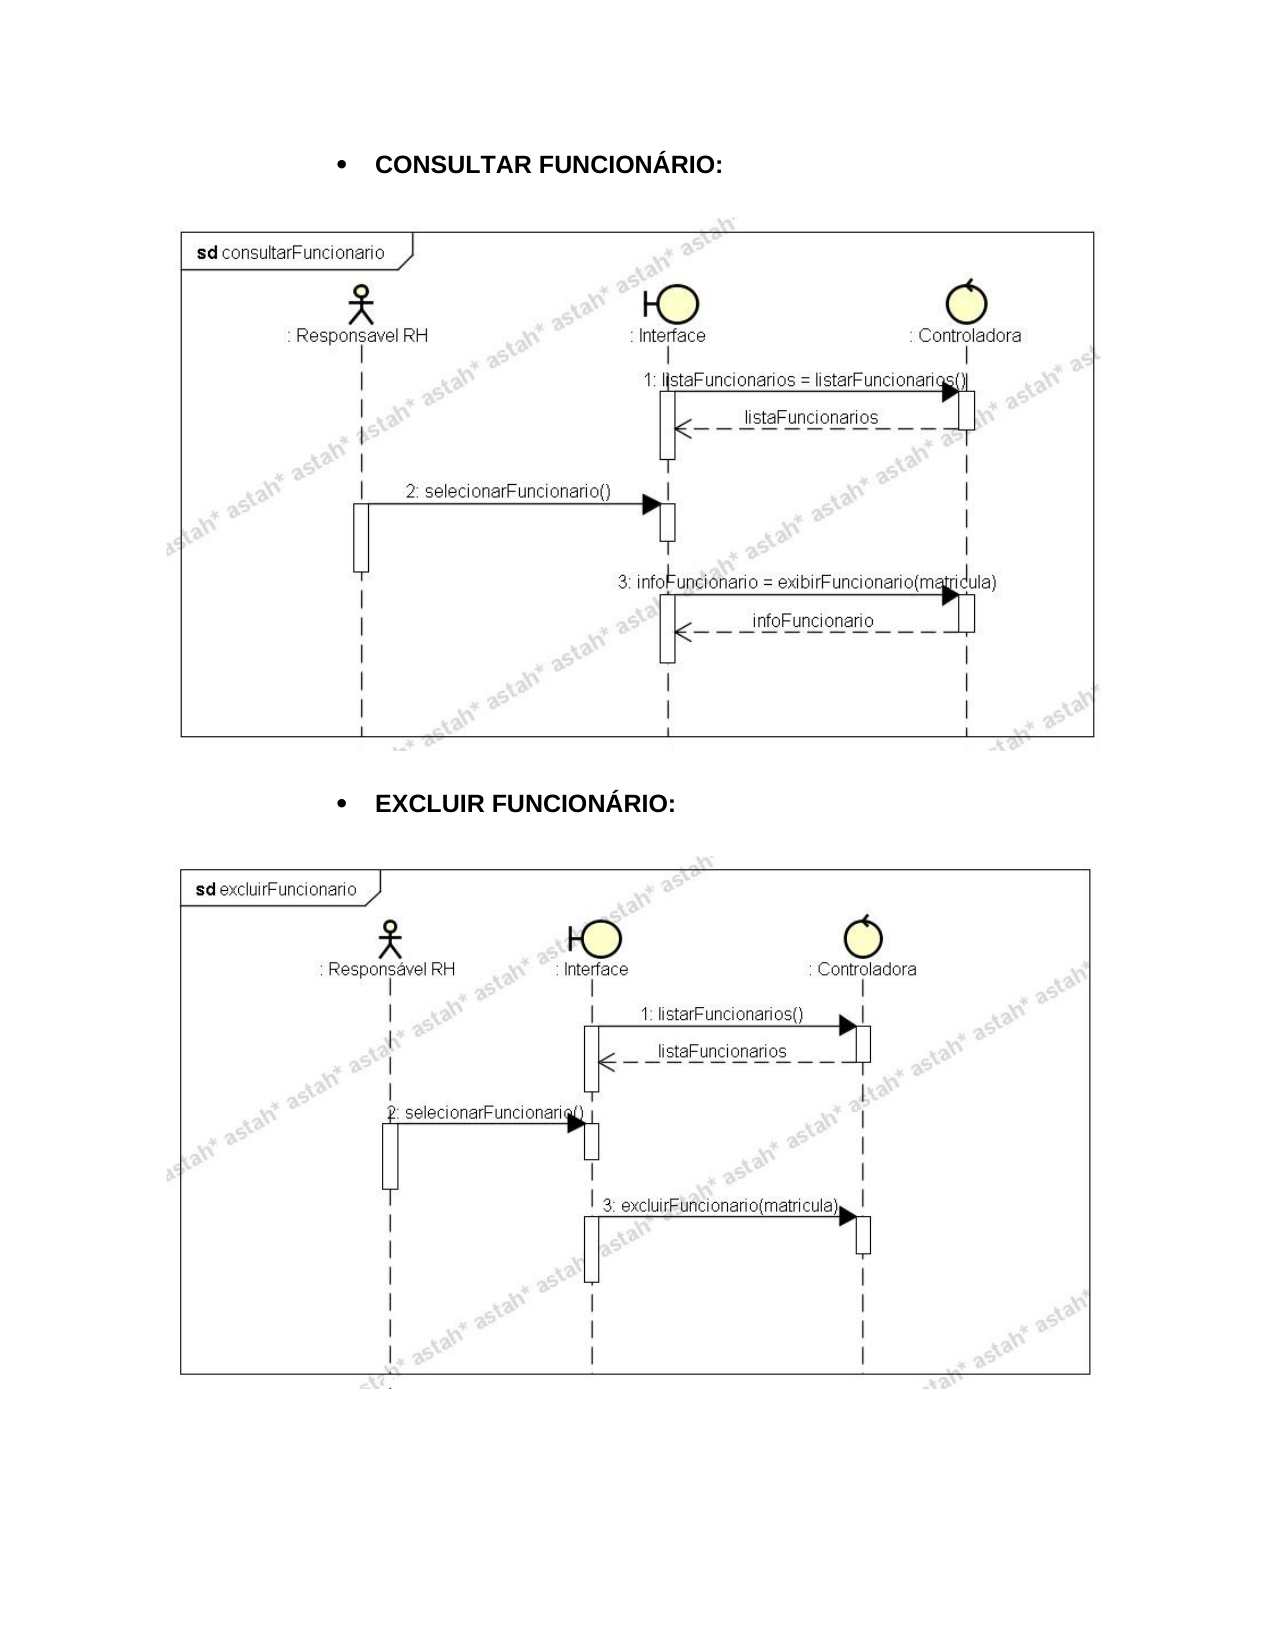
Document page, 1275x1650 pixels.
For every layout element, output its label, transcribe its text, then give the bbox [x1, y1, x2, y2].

list EXCLUIR FUNCIONÁRIO: [337, 789, 1125, 818]
list CONSULTAR FUNCIONÁRIO: [337, 150, 1125, 179]
picture [166, 217, 1108, 751]
picture [166, 856, 1109, 1389]
